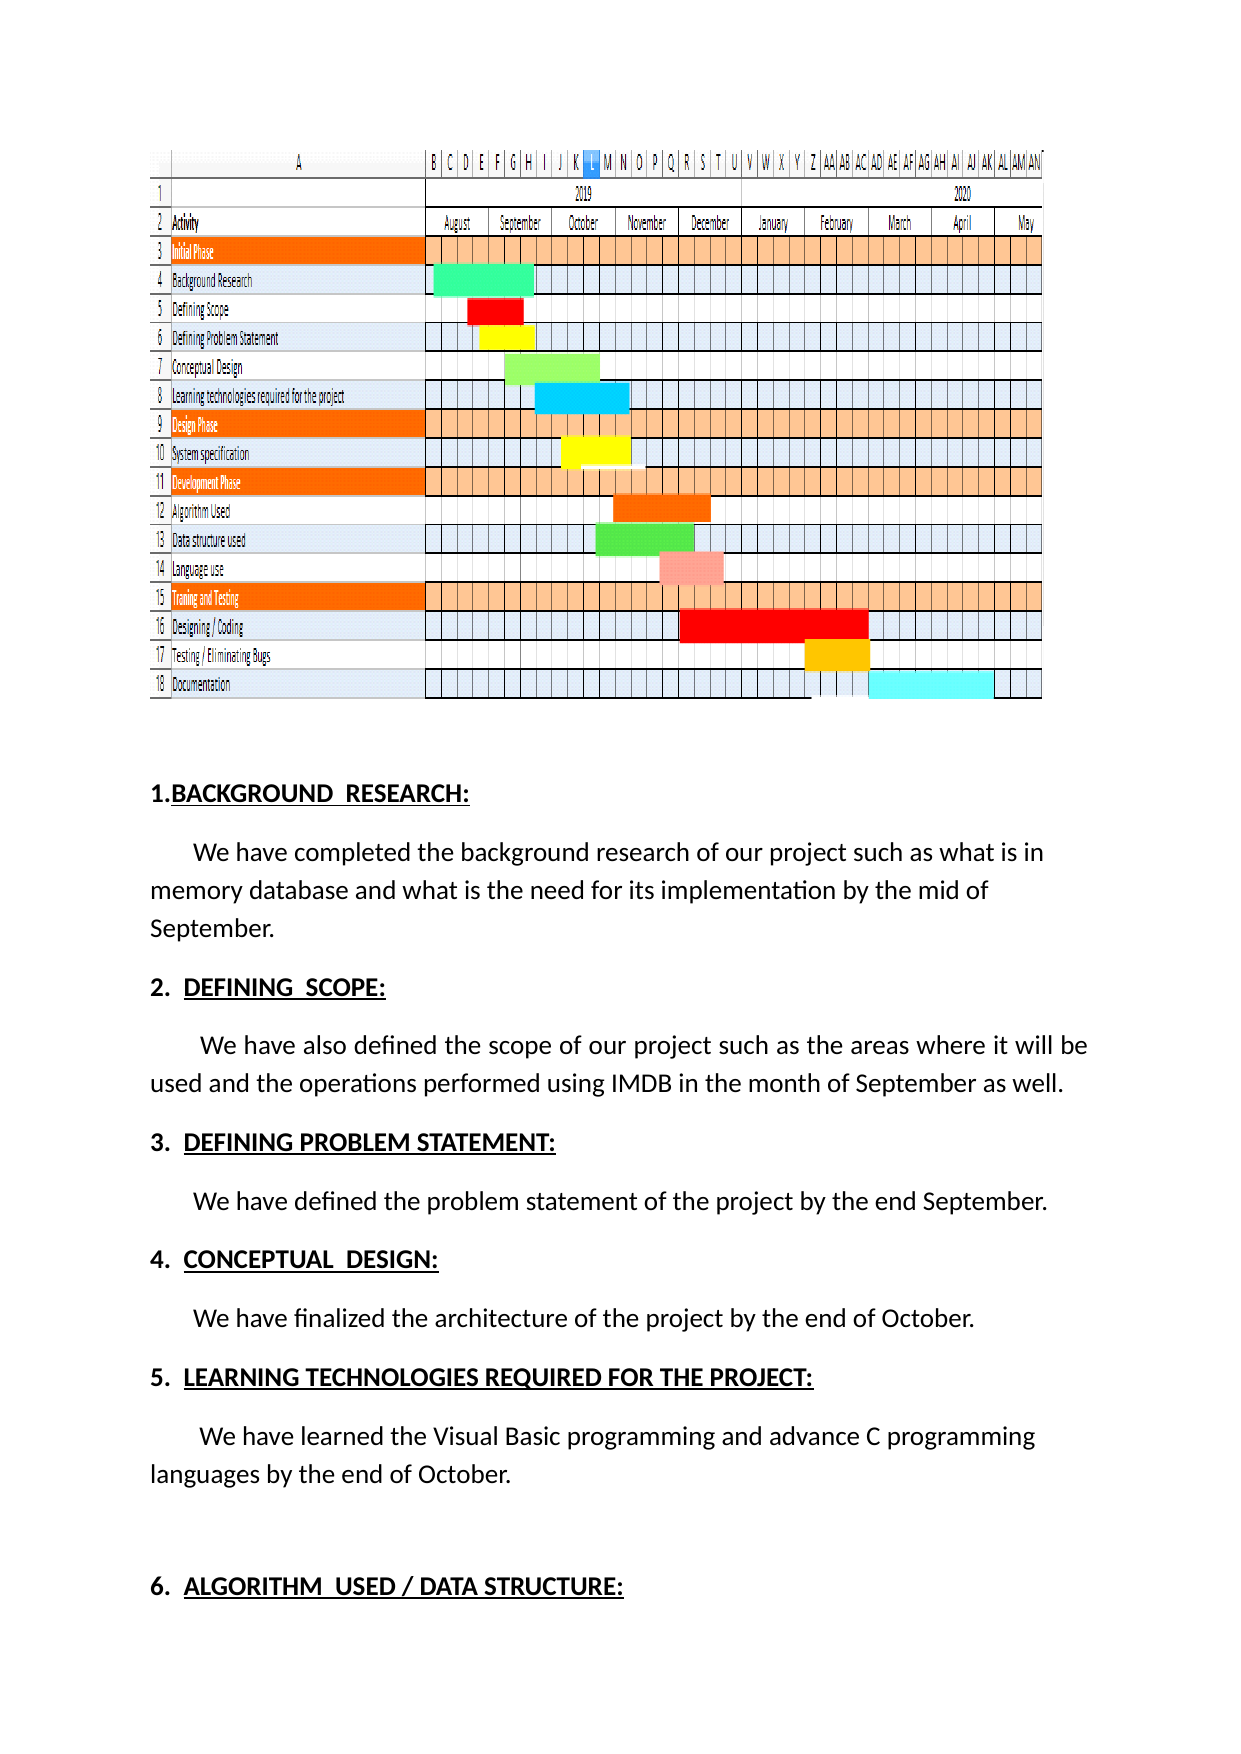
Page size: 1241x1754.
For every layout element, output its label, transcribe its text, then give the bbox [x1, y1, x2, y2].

text We have learned the Visual Basic programming and advance C programming languages by the end of October. [150, 1419, 1090, 1490]
text 3. DEFINING PROBLEM STATEMENT: [150, 1125, 1090, 1158]
text 4. CONCEPTUAL DESIGN: [150, 1243, 1090, 1276]
text We have also defined the scope of our project such as the areas where it will be used and the operations performed using IMDB in the month of September as well. [150, 1028, 1090, 1099]
text 2. DEFINING SCOPE: [150, 970, 1090, 1003]
text 1.BACKGROUND RESEARCH: [150, 776, 1090, 809]
text We have defined the problem statement of the project by the end September. [150, 1184, 1090, 1217]
text 6. ALGORITHM USED / DATA STRUCTURE: [150, 1569, 1090, 1602]
text We have completed the background research of our project such as what is in memory database and what is the need for its implementation by the mid of September. [150, 835, 1090, 944]
text 5. LEARNING TECHNOLOGIES REQUIRED FOR THE PROJECT: [150, 1360, 1090, 1393]
text We have finalized the architecture of the project by the end of October. [150, 1301, 1090, 1334]
